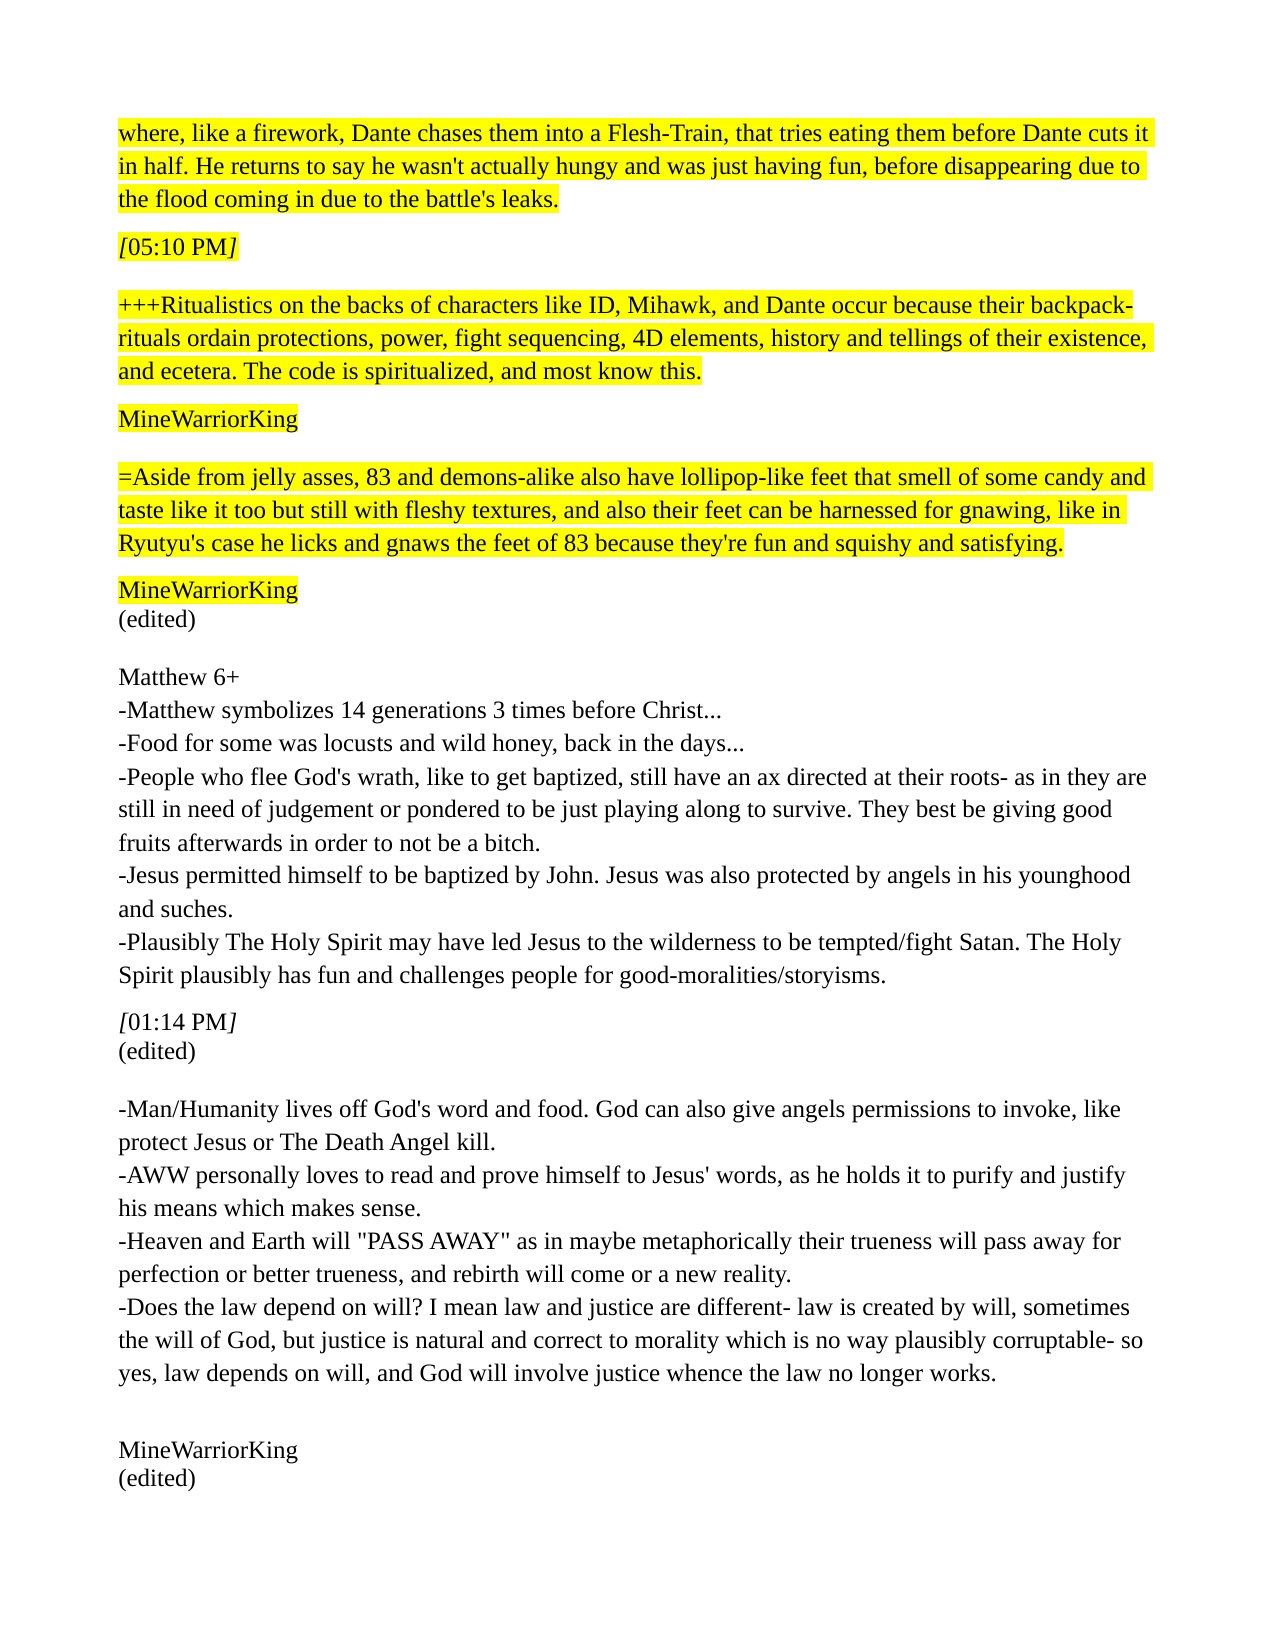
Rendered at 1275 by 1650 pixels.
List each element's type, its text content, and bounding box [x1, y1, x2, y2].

text MineWarriorKing [118, 576, 1157, 604]
text where, like a firework, Dante chases them into a Flesh-Train, that tries eating them before Dante cuts it in half. He returns to say he wasn't actually hungy and was just having fun, before disappearing due to the flood coming in due to the battle's leaks. [118, 118, 1157, 213]
text -Man/Humanity lives off God's word and food. God can also give angels permissions to invoke, like protect Jesus or The Death Angel kill. -AWW personally loves to read and prove himself to Jesus' words, as he holds it to purify and justify his means which makes sense. -Heaven and Earth will "PASS AWAY" as in maybe metaphorically their trueness will pass away for perfection or better trueness, and rebirth will come or a new reality. -Does the law depend on will? I mean law and justice are different- law is created by will, sometimes the will of God, but justice is natural and correct to morality which is no way plausibly corruptable- so yes, law depends on will, and God will involve justice whence the law no longer works. [118, 1094, 1157, 1387]
text [05:10 PM] [118, 232, 1157, 261]
text MineWarriorKing [118, 404, 1157, 432]
text +++Ritualistics on the backs of characters like ID, Mihawk, and Dante occur because their backpack-rituals ordain protections, power, fight sequencing, 4D elements, history and tellings of their existence, and ecetera. The code is spiritualized, and most know this. [118, 290, 1157, 385]
text MineWarriorKing [118, 1435, 1157, 1463]
text (edited) [118, 604, 1157, 633]
text Matthew 6+ -Matthew symbolizes 14 generations 3 times before Christ... -Food for some was locusts and wild honey, back in the days... -People who flee God's wrath, like to get baptized, still have an ax directed at their roots- as in they are still in need of judgement or pondered to be just playing along to survive. They best be giving good fruits afterwards in order to not be a bitch. -Jesus permitted himself to be baptized by John. Jesus was also protected by angels in his younghood and suches. -Plausibly The Holy Spirit may have led Jesus to the wilderness to be tempted/fight Satan. The Holy Spirit plausibly has fun and challenges people for good-moralities/storyisms. [118, 662, 1157, 988]
text =Aside from jelly asses, 83 and demons-alike also have lollipop-like feet that smell of some candy and taste like it too but still with fleshy textures, and also their feet can be harnessed for gnawing, like in Ryutyu's case he licks and gnaws the feet of 83 because they're fun and squishy and satisfying. [118, 462, 1157, 557]
text (edited) [118, 1463, 1157, 1492]
text [01:14 PM] [118, 1007, 1157, 1036]
text (edited) [118, 1036, 1157, 1065]
